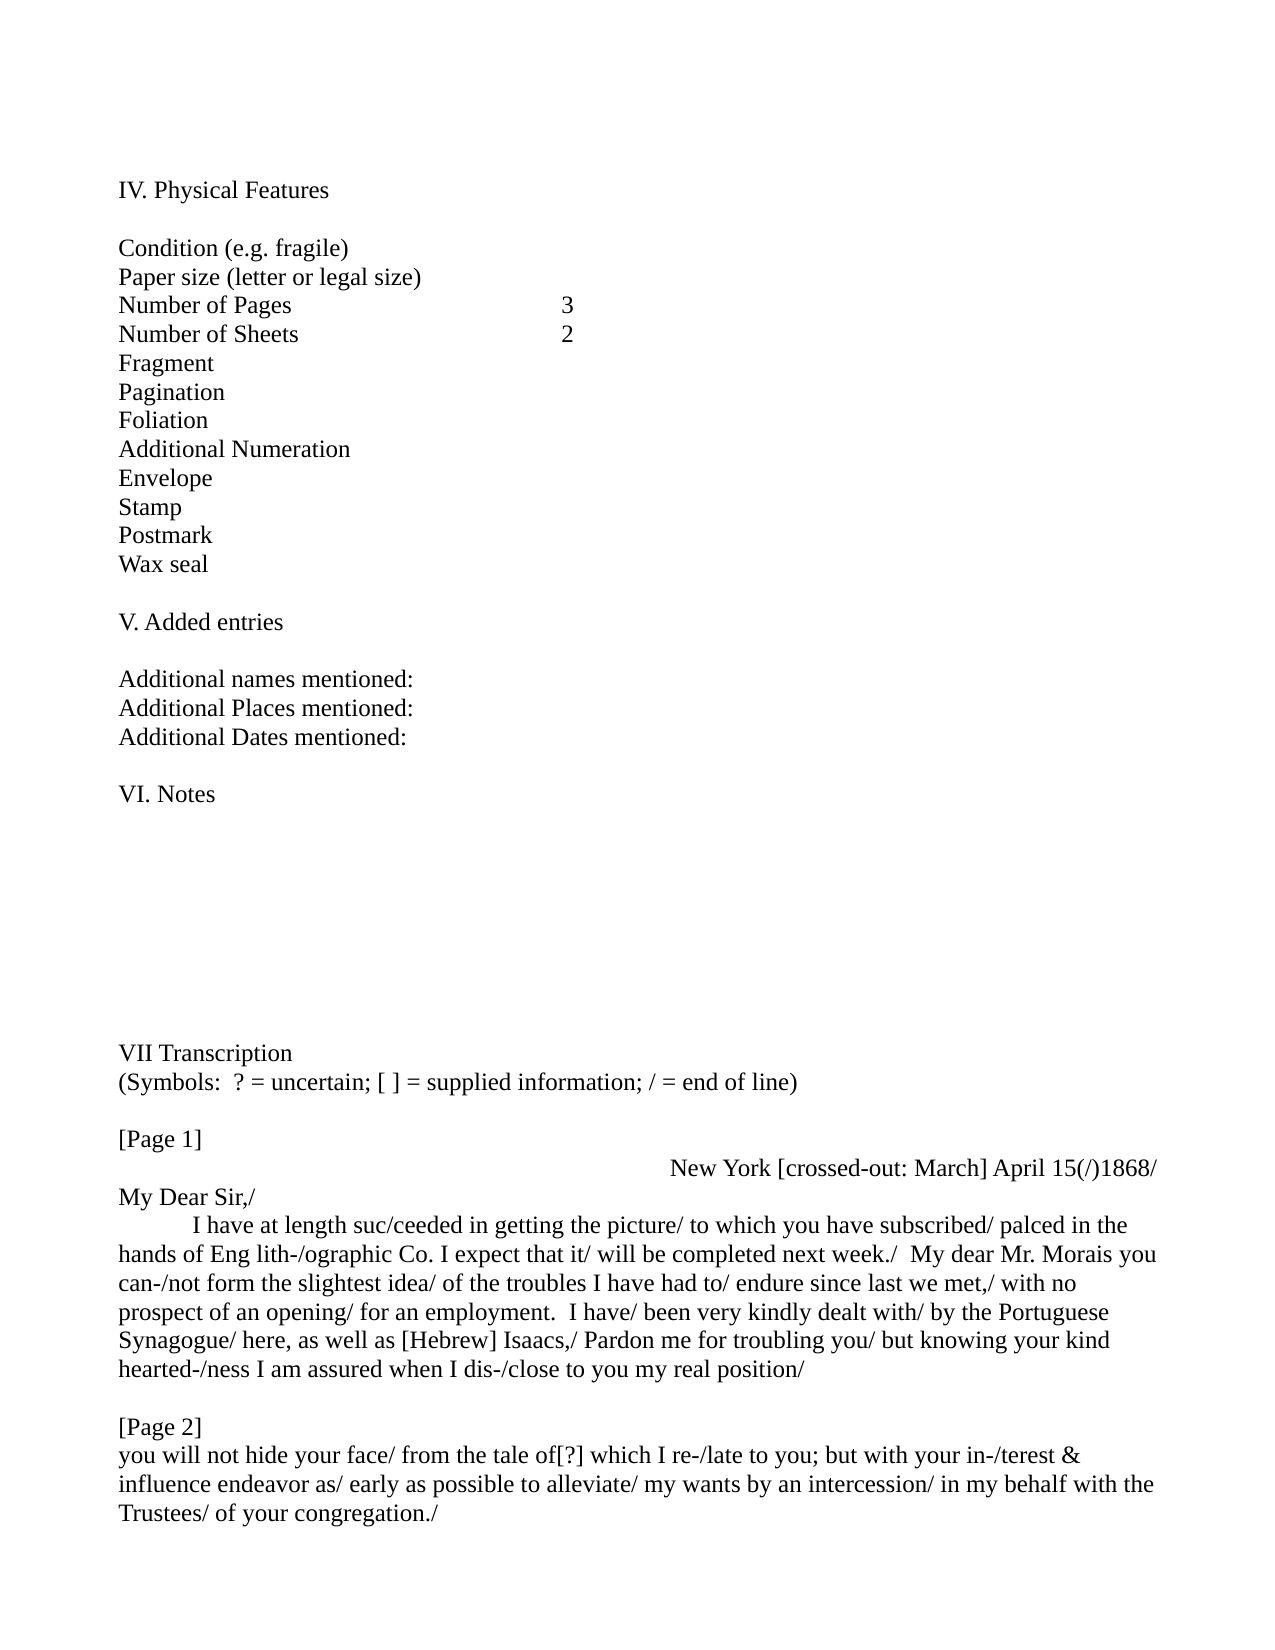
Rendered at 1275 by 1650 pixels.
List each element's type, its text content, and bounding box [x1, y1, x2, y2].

text Number of Sheets 2 [118, 319, 1157, 348]
text Additional Places mentioned: [118, 693, 1157, 722]
text Number of Pages 3 [118, 291, 1157, 319]
text V. Added entries [118, 607, 1157, 636]
text [Page 2] [118, 1412, 1157, 1441]
text Additional names mentioned: [118, 664, 1157, 693]
text VI. Notes [118, 779, 1157, 808]
text you will not hide your face/ from the tale of[?] which I re-/late to you; but with your in-/terest & influence endeavor as/ early as possible to alleviate/ my wants by an intercession/ in my behalf with the Trustees/ of your congregation./ [118, 1441, 1157, 1527]
text Additional Numeration [118, 434, 1157, 463]
text Envelope [118, 463, 1157, 492]
text Wax seal [118, 549, 1157, 578]
text Fragment [118, 348, 1157, 377]
text IV. Physical Features [118, 176, 1157, 204]
text [Page 1] [118, 1124, 1157, 1153]
text Additional Dates mentioned: [118, 722, 1157, 751]
text Stamp [118, 492, 1157, 521]
text Condition (e.g. fragile) [118, 233, 1157, 262]
text My Dear Sir,/ [118, 1182, 1157, 1211]
text Foliation [118, 406, 1157, 434]
text I have at length suc/ceeded in getting the picture/ to which you have subscribed/ palced in the hands of Eng lith-/ographic Co. I expect that it/ will be completed next week./ My dear Mr. Morais you can-/not form the slightest idea/ of the troubles I have had to/ endure since last we met,/ with no prospect of an opening/ for an employment. I have/ been very kindly dealt with/ by the Portuguese Synagogue/ here, as well as [Hebrew] Isaacs,/ Pardon me for troubling you/ but knowing your kind hearted-/ness I am assured when I dis-/close to you my real position/ [118, 1211, 1157, 1383]
text Pagination [118, 377, 1157, 406]
text Paper size (letter or legal size) [118, 262, 1157, 291]
text New York [crossed-out: March] April 15(/)1868/ [118, 1153, 1157, 1182]
text (Symbols: ? = uncertain; [ ] = supplied information; / = end of line) [118, 1067, 1157, 1096]
text Postmark [118, 521, 1157, 549]
text VII Transcription [118, 1038, 1157, 1067]
